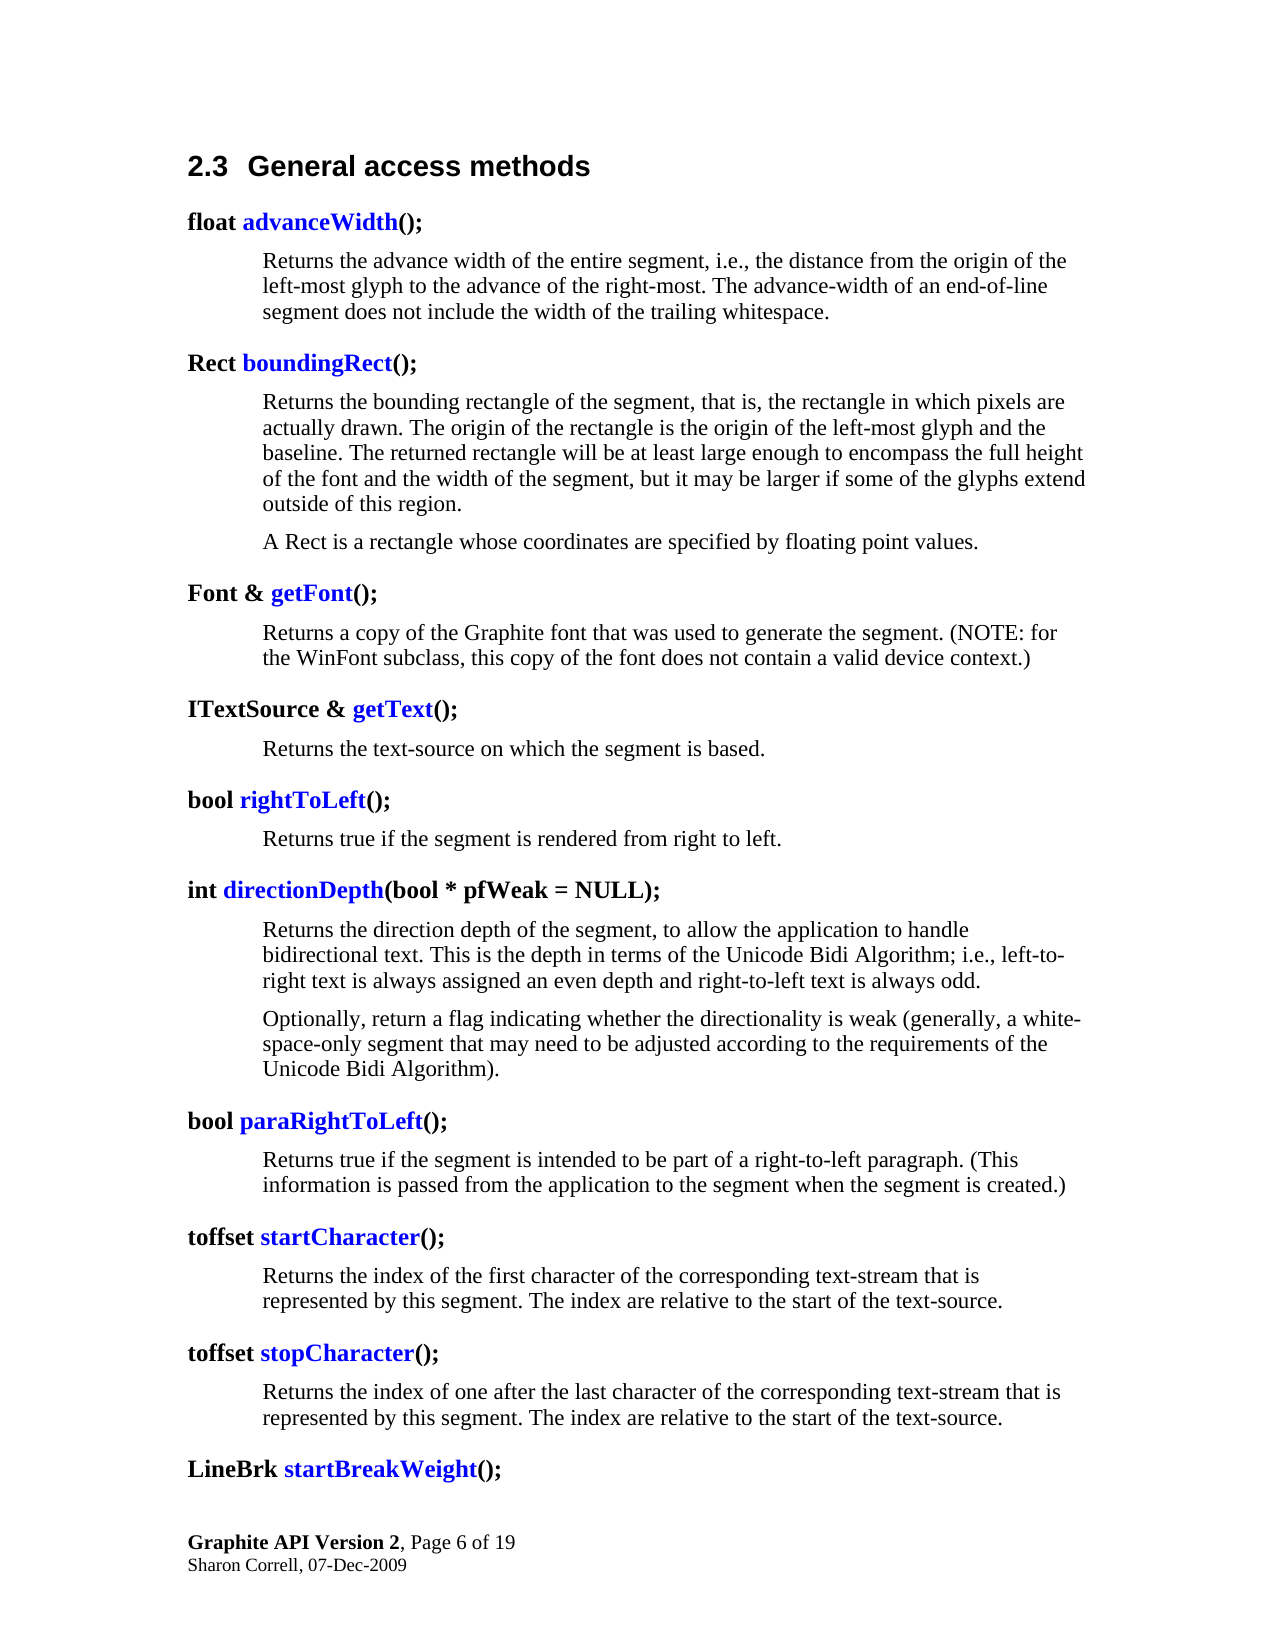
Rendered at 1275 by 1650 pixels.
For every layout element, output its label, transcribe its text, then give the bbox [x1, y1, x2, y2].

text int directionDepth(bool * pfWeak = NULL); [187, 877, 1087, 904]
text ITextSource & getText(); [187, 695, 1087, 723]
text Returns true if the segment is intended to be part of a right-to-left paragraph. (This information is passed from the application to the segment when the segment is created.) [262, 1147, 1087, 1198]
text A Rect is a rectangle whose coordinates are specified by floating point values. [262, 529, 1087, 554]
text Returns the index of the first character of the corresponding text-stream that is represented by this segment. The index are relative to the start of the text-source. [262, 1263, 1087, 1314]
text LineBrk startBreakWeight(); [187, 1455, 1087, 1483]
text Returns true if the segment is rendered from right to left. [262, 826, 1087, 852]
text toffset stopCharacter(); [187, 1339, 1087, 1367]
subtitle General access methods [187, 150, 1087, 183]
text bool paraRightToLeft(); [187, 1107, 1087, 1134]
text Rect boundingRect(); [187, 349, 1087, 377]
text Returns the index of one after the last character of the corresponding text-stream that is represented by this segment. The index are relative to the start of the text-source. [262, 1379, 1087, 1430]
text Returns the advance width of the entire segment, i.e., the distance from the origin of the left-most glyph to the advance of the right-most. The advance-width of an end-of-line segment does not include the width of the trailing whitespace. [262, 248, 1087, 324]
text toffset startCharacter(); [187, 1223, 1087, 1251]
text float advanceWidth(); [187, 208, 1087, 235]
text Returns a copy of the Graphite font that was used to generate the segment. (NOTE: for the WinFont subclass, this copy of the font does not contain a valid device context.) [262, 619, 1087, 670]
text bool rightToLeft(); [187, 786, 1087, 814]
text Optionally, return a flag indicating whether the directionality is weak (generally, a white-space-only segment that may need to be adjusted according to the requirements of the Unicode Bidi Algorithm). [262, 1006, 1087, 1082]
text Returns the direction depth of the segment, to allow the application to handle bidirectional text. This is the depth in terms of the Unicode Bidi Algorithm; i.e., left-to-right text is always assigned an even depth and right-to-left text is always odd. [262, 917, 1087, 993]
text Font & getFont(); [187, 579, 1087, 607]
text Returns the text-source on which the segment is based. [262, 736, 1087, 761]
text Returns the bounding rectangle of the segment, that is, the rectangle in which pixels are actually drawn. The origin of the rectangle is the origin of the left-most glyph and the baseline. The returned rectangle will be at least large enough to encompass the full height of the font and the width of the segment, but it may be larger if some of the glyphs extend outside of this region. [262, 389, 1087, 516]
